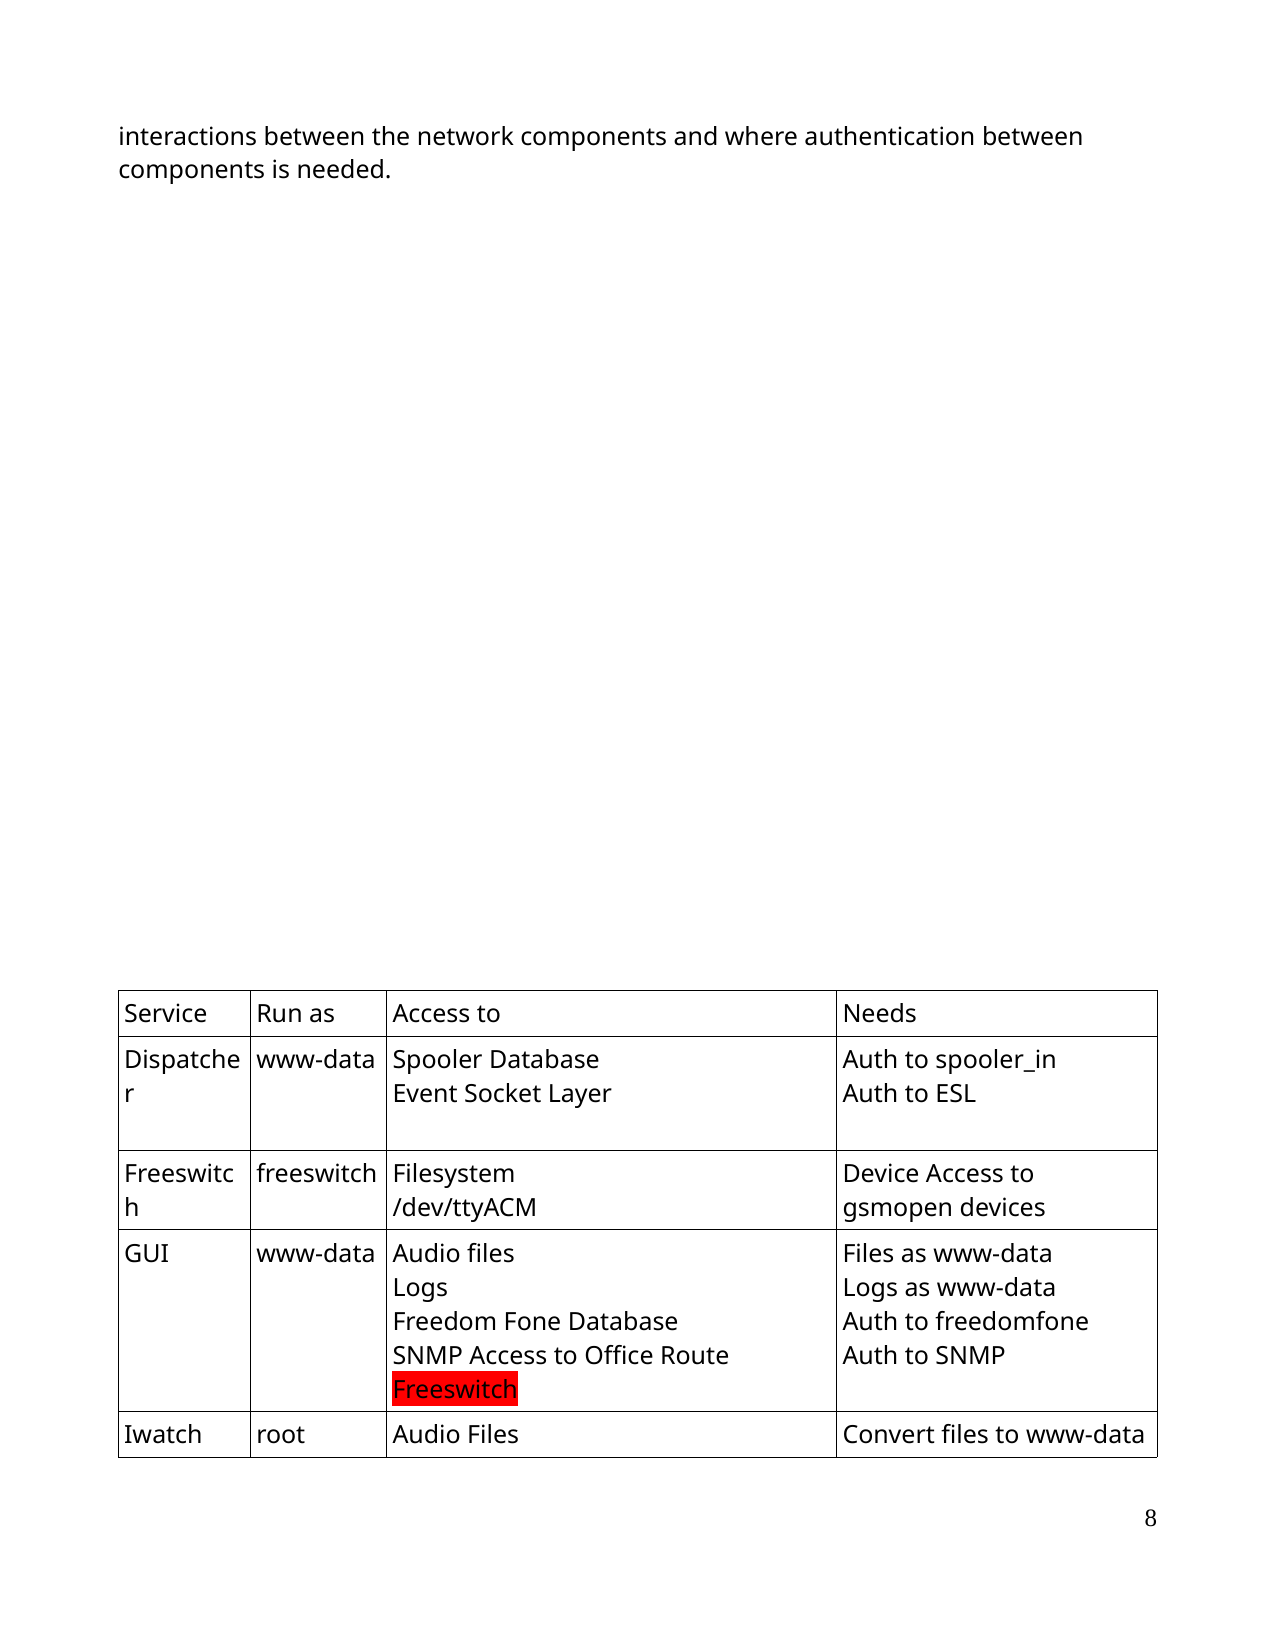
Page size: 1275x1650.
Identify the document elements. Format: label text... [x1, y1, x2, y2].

table_cell Device Access to gsmopen devices [837, 1151, 1157, 1229]
table_cell Files as www-data Logs as www-data Auth to freedomfone Auth to SNMP [837, 1230, 1157, 1411]
table_header Needs [837, 991, 1157, 1036]
table_header Run as [251, 991, 386, 1036]
table_cell www-data [251, 1230, 386, 1411]
table_cell Iwatch [119, 1412, 250, 1457]
table_cell root [251, 1412, 386, 1457]
table_cell GUI [119, 1230, 250, 1411]
table_cell www-data [251, 1037, 386, 1150]
table_cell Filesystem /dev/ttyACM [387, 1151, 836, 1229]
table_cell freeswitch [251, 1151, 386, 1229]
table_header Service [119, 991, 250, 1036]
table_header Access to [387, 991, 836, 1036]
table_cell Convert files to www-data [837, 1412, 1157, 1457]
table_cell Freeswitch [119, 1151, 250, 1229]
text interactions between the network components and where authentication between components is needed. [118, 118, 1157, 186]
table_cell Spooler Database Event Socket Layer [387, 1037, 836, 1150]
table_cell Audio files Logs Freedom Fone Database SNMP Access to Office Route Freeswitch [387, 1230, 836, 1411]
table_cell Auth to spooler_in Auth to ESL [837, 1037, 1157, 1150]
table_cell Dispatcher [119, 1037, 250, 1150]
table_cell Audio Files [387, 1412, 836, 1457]
